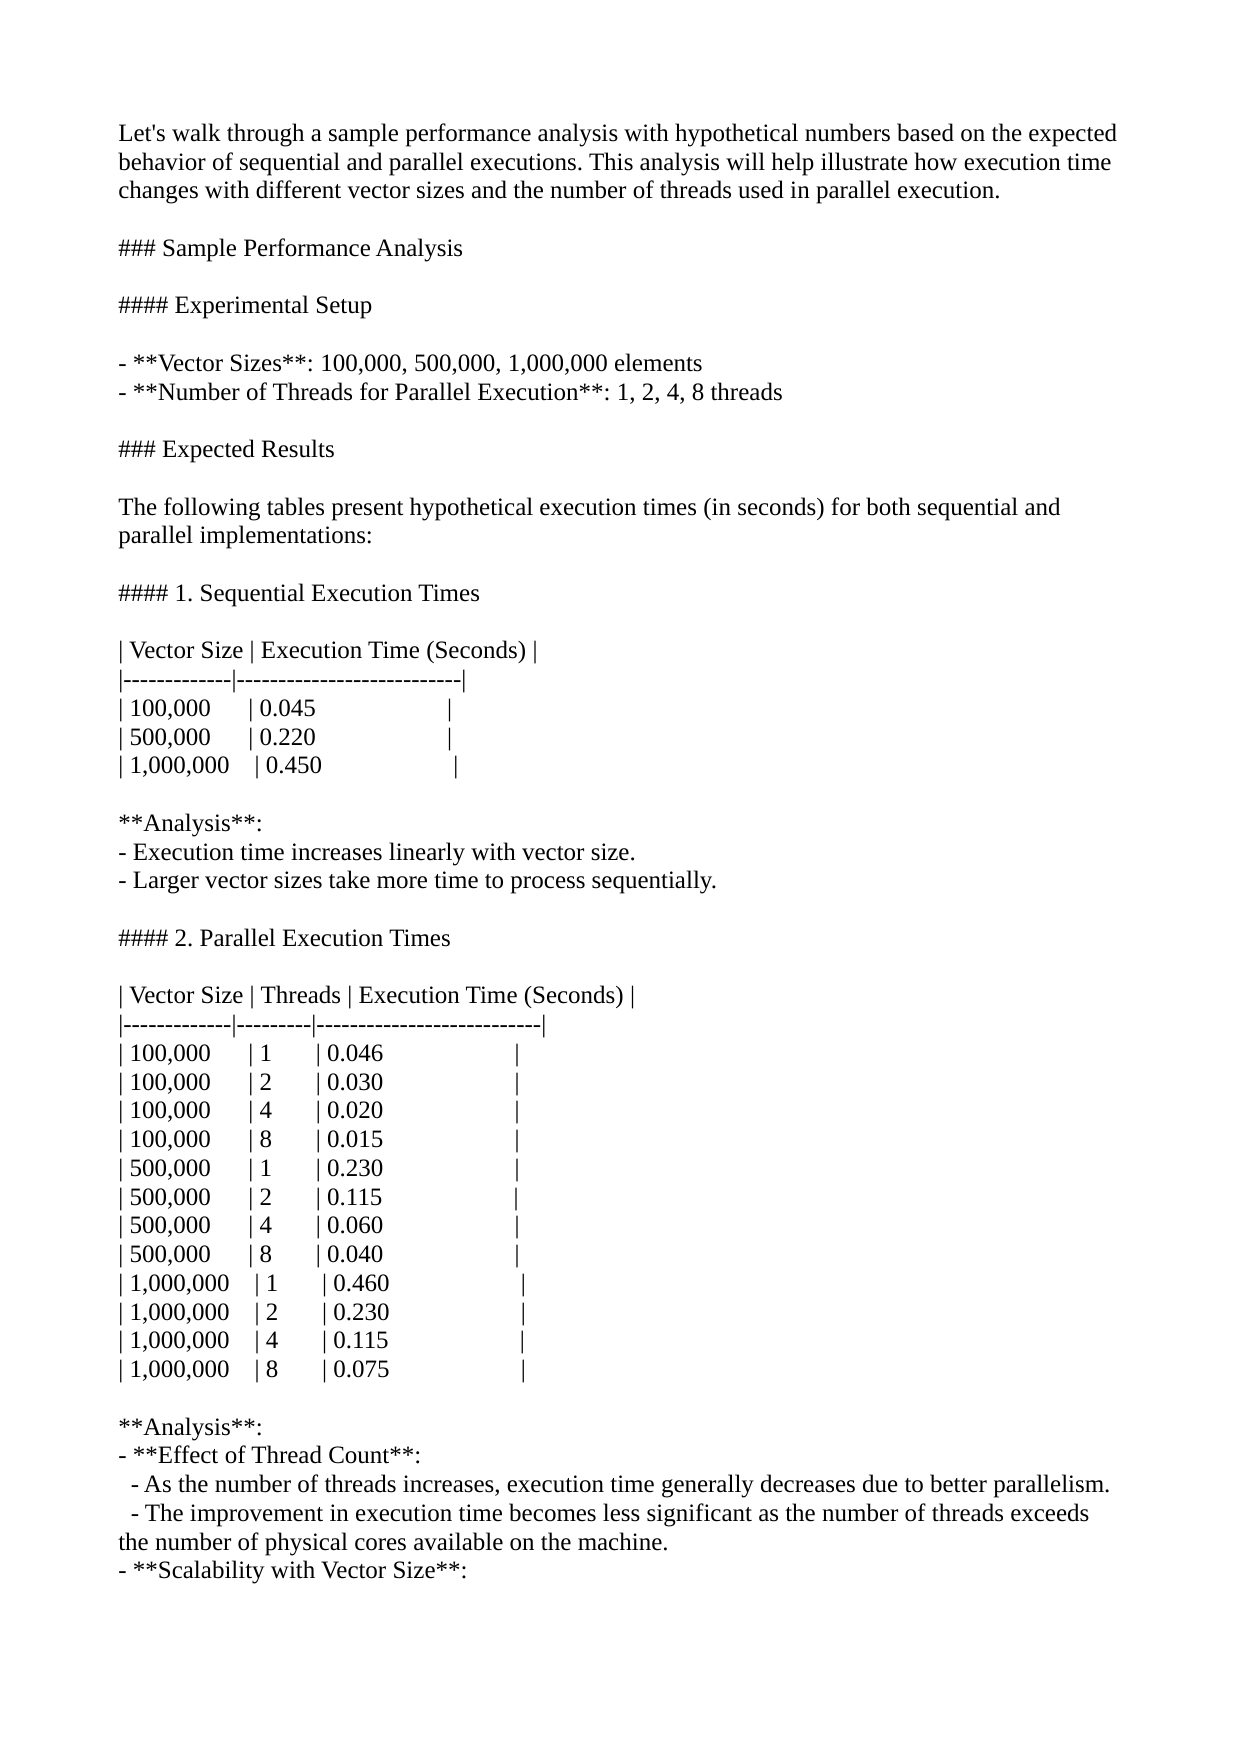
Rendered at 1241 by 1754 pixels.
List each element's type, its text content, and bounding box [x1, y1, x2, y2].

text - As the number of threads increases, execution time generally decreases due to better parallelism. [118, 1469, 1122, 1498]
text - **Effect of Thread Count**: [118, 1441, 1122, 1469]
text | 500,000 | 2 | 0.115 | [118, 1182, 1122, 1211]
text Let's walk through a sample performance analysis with hypothetical numbers based on the expected behavior of sequential and parallel executions. This analysis will help illustrate how execution time changes with different vector sizes and the number of threads used in parallel execution. [118, 118, 1122, 204]
text | Vector Size | Threads | Execution Time (Seconds) | [118, 981, 1122, 1009]
text | Vector Size | Execution Time (Seconds) | [118, 636, 1122, 664]
text - **Vector Sizes**: 100,000, 500,000, 1,000,000 elements [118, 348, 1122, 377]
text ### Sample Performance Analysis [118, 233, 1122, 262]
text **Analysis**: [118, 808, 1122, 837]
text | 500,000 | 8 | 0.040 | [118, 1239, 1122, 1268]
text | 1,000,000 | 2 | 0.230 | [118, 1297, 1122, 1326]
text | 500,000 | 1 | 0.230 | [118, 1153, 1122, 1182]
text - Larger vector sizes take more time to process sequentially. [118, 866, 1122, 894]
text | 100,000 | 1 | 0.046 | [118, 1038, 1122, 1067]
text | 500,000 | 4 | 0.060 | [118, 1211, 1122, 1239]
text |-------------|---------|---------------------------| [118, 1009, 1122, 1038]
text | 100,000 | 0.045 | [118, 693, 1122, 722]
text | 100,000 | 8 | 0.015 | [118, 1124, 1122, 1153]
text | 1,000,000 | 0.450 | [118, 751, 1122, 779]
text ### Expected Results [118, 434, 1122, 463]
text - **Number of Threads for Parallel Execution**: 1, 2, 4, 8 threads [118, 377, 1122, 406]
text **Analysis**: [118, 1412, 1122, 1441]
text | 500,000 | 0.220 | [118, 722, 1122, 751]
text | 100,000 | 2 | 0.030 | [118, 1067, 1122, 1096]
text #### Experimental Setup [118, 291, 1122, 319]
text | 1,000,000 | 1 | 0.460 | [118, 1268, 1122, 1297]
text #### 2. Parallel Execution Times [118, 923, 1122, 952]
text - The improvement in execution time becomes less significant as the number of threads exceeds the number of physical cores available on the machine. [118, 1498, 1122, 1556]
text - Execution time increases linearly with vector size. [118, 837, 1122, 866]
text | 1,000,000 | 8 | 0.075 | [118, 1354, 1122, 1383]
text |-------------|---------------------------| [118, 664, 1122, 693]
text The following tables present hypothetical execution times (in seconds) for both sequential and parallel implementations: [118, 492, 1122, 549]
text | 100,000 | 4 | 0.020 | [118, 1096, 1122, 1124]
text | 1,000,000 | 4 | 0.115 | [118, 1326, 1122, 1354]
text #### 1. Sequential Execution Times [118, 578, 1122, 607]
text - **Scalability with Vector Size**: [118, 1556, 1122, 1584]
